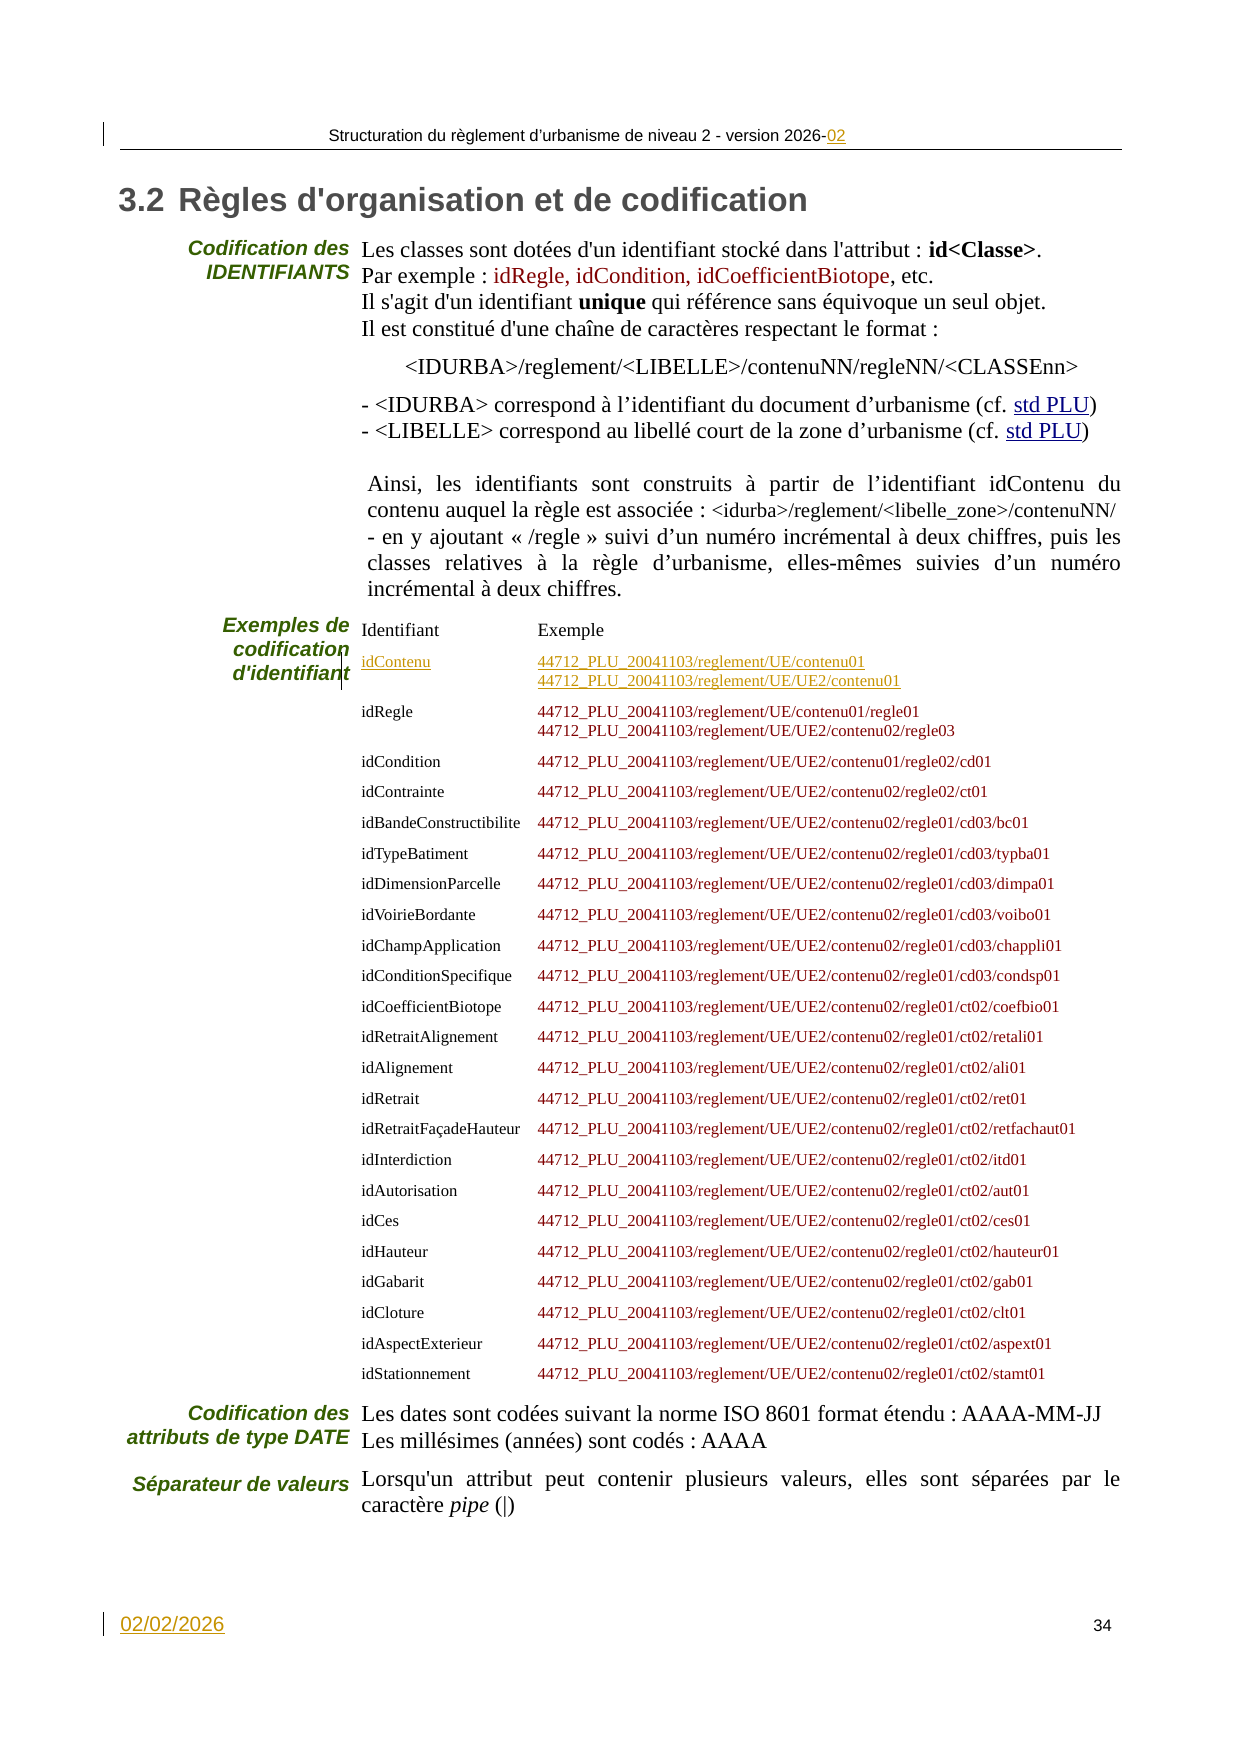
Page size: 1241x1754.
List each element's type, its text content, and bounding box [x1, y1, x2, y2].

table_cell idVoirieBordante [355, 899, 532, 929]
table_cell 44712_PLU_20041103/reglement/UE/UE2/contenu02/regle01/cd03/dimpa01 [532, 868, 1122, 899]
table_cell 44712_PLU_20041103/reglement/UE/UE2/contenu02/regle01/cd03/voibo01 [532, 899, 1122, 929]
table_cell idRetraitAlignement [355, 1021, 532, 1052]
table_cell idContrainte [355, 776, 532, 807]
table_cell 44712_PLU_20041103/reglement/UE/UE2/contenu02/regle01/ct02/coefbio01 [532, 991, 1122, 1021]
table_cell idConditionSpecifique [355, 960, 532, 991]
table_cell Lorsqu'un attribut peut contenir plusieurs valeurs, elles sont séparées par le caractère pipe (|) [355, 1459, 1122, 1523]
table_header Exemple [532, 613, 1122, 646]
table_cell Codification des attributs de type DATE [118, 1395, 355, 1459]
table_cell 44712_PLU_20041103/reglement/UE/UE2/contenu02/regle01/ct02/ret01 [532, 1083, 1122, 1113]
table_cell 44712_PLU_20041103/reglement/UE/UE2/contenu02/regle01/ct02/stamt01 [532, 1358, 1122, 1389]
table_cell idDimensionParcelle [355, 868, 532, 899]
table_header Identifiant [355, 613, 532, 646]
table_cell idRetrait [355, 1083, 532, 1113]
table_cell 44712_PLU_20041103/reglement/UE/UE2/contenu02/regle01/cd03/typba01 [532, 838, 1122, 868]
table_cell idCoefficientBiotope [355, 991, 532, 1021]
table_cell idContenu [355, 646, 532, 696]
table_cell 44712_PLU_20041103/reglement/UE/UE2/contenu02/regle01/ct02/ces01 [532, 1205, 1122, 1236]
table_cell 44712_PLU_20041103/reglement/UE/UE2/contenu02/regle01/ct02/aut01 [532, 1175, 1122, 1205]
table_cell idAlignement [355, 1052, 532, 1083]
table_cell 44712_PLU_20041103/reglement/UE/UE2/contenu02/regle01/ct02/ali01 [532, 1052, 1122, 1083]
table_cell idGabarit [355, 1266, 532, 1297]
table_cell 44712_PLU_20041103/reglement/UE/UE2/contenu02/regle01/ct02/itd01 [532, 1144, 1122, 1174]
table_cell idAutorisation [355, 1175, 532, 1205]
subtitle Règles d'organisation et de codification [118, 180, 1122, 218]
table_cell 44712_PLU_20041103/reglement/UE/UE2/contenu01/regle02/cd01 [532, 746, 1122, 776]
table_cell idCes [355, 1205, 532, 1236]
table_cell idCondition [355, 746, 532, 776]
table_header Codification des IDENTIFIANTS [118, 230, 355, 607]
table_header Les classes sont dotées d'un identifiant stocké dans l'attribut : id<Classe>. Par exemple : idRegle, idCondition, idCoefficientBiotope, etc. Il s'agit d'un identifiant unique qui référence sans équivoque un seul objet. Il est constitué d'une chaîne de caractères respectant le format : <IDURBA>/reglement/<LIBELLE>/contenuNN/regleNN/<CLASSEnn> - <IDURBA> correspond à l’identifiant du document d’urbanisme (cf. std PLU) - <LIBELLE> correspond au libellé court de la zone d’urbanisme (cf. std PLU) Ainsi, les identifiants sont construits à partir de l’identifiant idContenu du contenu auquel la règle est associée : <idurba>/reglement/<libelle_zone>/contenuNN/ - en y ajoutant « /regle » suivi d’un numéro incrémental à deux chiffres, puis les classes relatives à la règle d’urbanisme, elles-mêmes suivies d’un numéro incrémental à deux chiffres. [355, 230, 1122, 607]
table_cell 44712_PLU_20041103/reglement/UE/contenu01/regle01 44712_PLU_20041103/reglement/UE/UE2/contenu02/regle03 [532, 696, 1122, 746]
table_cell 44712_PLU_20041103/reglement/UE/UE2/contenu02/regle01/ct02/retali01 [532, 1021, 1122, 1052]
table_cell 44712_PLU_20041103/reglement/UE/contenu01 44712_PLU_20041103/reglement/UE/UE2/contenu01 [532, 646, 1122, 696]
table_cell idStationnement [355, 1358, 532, 1389]
table_cell 44712_PLU_20041103/reglement/UE/UE2/contenu02/regle01/cd03/chappli01 [532, 930, 1122, 960]
table_cell 44712_PLU_20041103/reglement/UE/UE2/contenu02/regle01/ct02/clt01 [532, 1297, 1122, 1328]
table_cell [355, 1389, 1122, 1395]
table_cell 44712_PLU_20041103/reglement/UE/UE2/contenu02/regle02/ct01 [532, 776, 1122, 807]
table_cell 44712_PLU_20041103/reglement/UE/UE2/contenu02/regle01/ct02/gab01 [532, 1266, 1122, 1297]
table_cell Les dates sont codées suivant la norme ISO 8601 format étendu : AAAA-MM-JJ Les millésimes (années) sont codés : AAAA [355, 1395, 1122, 1459]
table_cell idChampApplication [355, 930, 532, 960]
table_cell idInterdiction [355, 1144, 532, 1174]
table_cell [355, 608, 1122, 613]
table_cell 44712_PLU_20041103/reglement/UE/UE2/contenu02/regle01/ct02/aspext01 [532, 1328, 1122, 1358]
table_cell idTypeBatiment [355, 838, 532, 868]
table_cell idRegle [355, 696, 532, 746]
table_cell 44712_PLU_20041103/reglement/UE/UE2/contenu02/regle01/ct02/hauteur01 [532, 1236, 1122, 1266]
table_cell idAspectExterieur [355, 1328, 532, 1358]
table_cell idBandeConstructibilite [355, 807, 532, 838]
table_cell 44712_PLU_20041103/reglement/UE/UE2/contenu02/regle01/cd03/condsp01 [532, 960, 1122, 991]
table_cell 44712_PLU_20041103/reglement/UE/UE2/contenu02/regle01/ct02/retfachaut01 [532, 1113, 1122, 1144]
table_cell 44712_PLU_20041103/reglement/UE/UE2/contenu02/regle01/cd03/bc01 [532, 807, 1122, 838]
table_cell Exemples de codification d'identifiant [118, 608, 355, 1395]
table_cell idRetraitFaçadeHauteur [355, 1113, 532, 1144]
table_cell Séparateur de valeurs [118, 1459, 355, 1523]
table_cell idHauteur [355, 1236, 532, 1266]
table_cell idCloture [355, 1297, 532, 1328]
